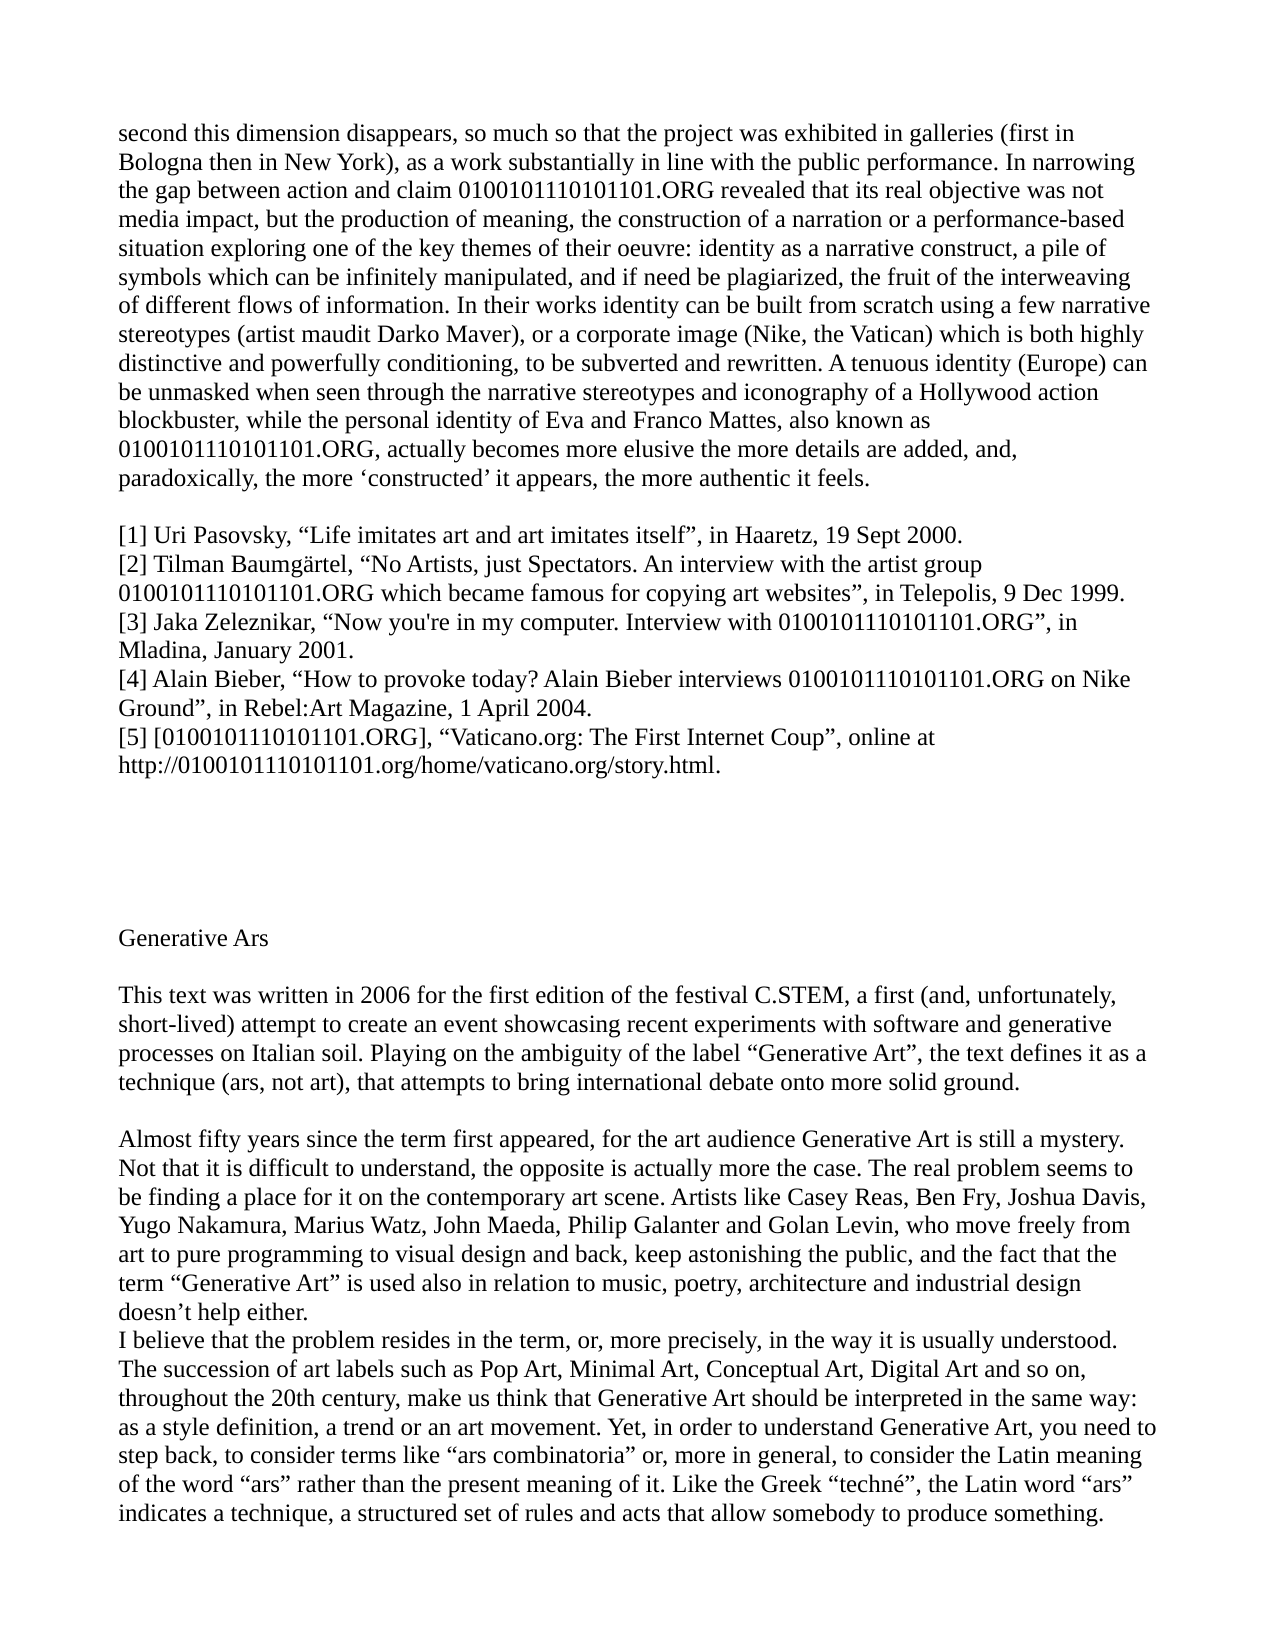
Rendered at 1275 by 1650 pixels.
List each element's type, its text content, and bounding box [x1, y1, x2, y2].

text [1] Uri Pasovsky, “Life imitates art and art imitates itself”, in Haaretz, 19 Sept 2000. [118, 521, 1157, 549]
text I believe that the problem resides in the term, or, more precisely, in the way it is usually understood. The succession of art labels such as Pop Art, Minimal Art, Conceptual Art, Digital Art and so on, throughout the 20th century, make us think that Generative Art should be interpreted in the same way: as a style definition, a trend or an art movement. Yet, in order to understand Generative Art, you need to step back, to consider terms like “ars combinatoria” or, more in general, to consider the Latin meaning of the word “ars” rather than the present meaning of it. Like the Greek “techné”, the Latin word “ars” indicates a technique, a structured set of rules and acts that allow somebody to produce something. [118, 1326, 1157, 1527]
text Almost fifty years since the term first appeared, for the art audience Generative Art is still a mystery. Not that it is difficult to understand, the opposite is actually more the case. The real problem seems to be finding a place for it on the contemporary art scene. Artists like Casey Reas, Ben Fry, Joshua Davis, Yugo Nakamura, Marius Watz, John Maeda, Philip Galanter and Golan Levin, who move freely from art to pure programming to visual design and back, keep astonishing the public, and the fact that the term “Generative Art” is used also in relation to music, poetry, architecture and industrial design doesn’t help either. [118, 1124, 1157, 1326]
text [3] Jaka Zeleznikar, “Now you're in my computer. Interview with 0100101110101101.ORG”, in Mladina, January 2001. [118, 607, 1157, 664]
text [5] [0100101110101101.ORG], “Vaticano.org: The First Internet Coup”, online at http://0100101110101101.org/home/vaticano.org/story.html. [118, 722, 1157, 779]
text second this dimension disappears, so much so that the project was exhibited in galleries (first in Bologna then in New York), as a work substantially in line with the public performance. In narrowing the gap between action and claim 0100101110101101.ORG revealed that its real objective was not media impact, but the production of meaning, the construction of a narration or a performance-based situation exploring one of the key themes of their oeuvre: identity as a narrative construct, a pile of symbols which can be infinitely manipulated, and if need be plagiarized, the fruit of the interweaving of different flows of information. In their works identity can be built from scratch using a few narrative stereotypes (artist maudit Darko Maver), or a corporate image (Nike, the Vatican) which is both highly distinctive and powerfully conditioning, to be subverted and rewritten. A tenuous identity (Europe) can be unmasked when seen through the narrative stereotypes and iconography of a Hollywood action blockbuster, while the personal identity of Eva and Franco Mattes, also known as 0100101110101101.ORG, actually becomes more elusive the more details are added, and, paradoxically, the more ‘constructed’ it appears, the more authentic it feels. [118, 118, 1157, 492]
text [2] Tilman Baumgärtel, “No Artists, just Spectators. An interview with the artist group 0100101110101101.ORG which became famous for copying art websites”, in Telepolis, 9 Dec 1999. [118, 549, 1157, 607]
text Generative Ars [118, 923, 1157, 952]
text This text was written in 2006 for the first edition of the festival C.STEM, a first (and, unfortunately, short-lived) attempt to create an event showcasing recent experiments with software and generative processes on Italian soil. Playing on the ambiguity of the label “Generative Art”, the text defines it as a technique (ars, not art), that attempts to bring international debate onto more solid ground. [118, 981, 1157, 1096]
text [4] Alain Bieber, “How to provoke today? Alain Bieber interviews 0100101110101101.ORG on Nike Ground”, in Rebel:Art Magazine, 1 April 2004. [118, 664, 1157, 722]
